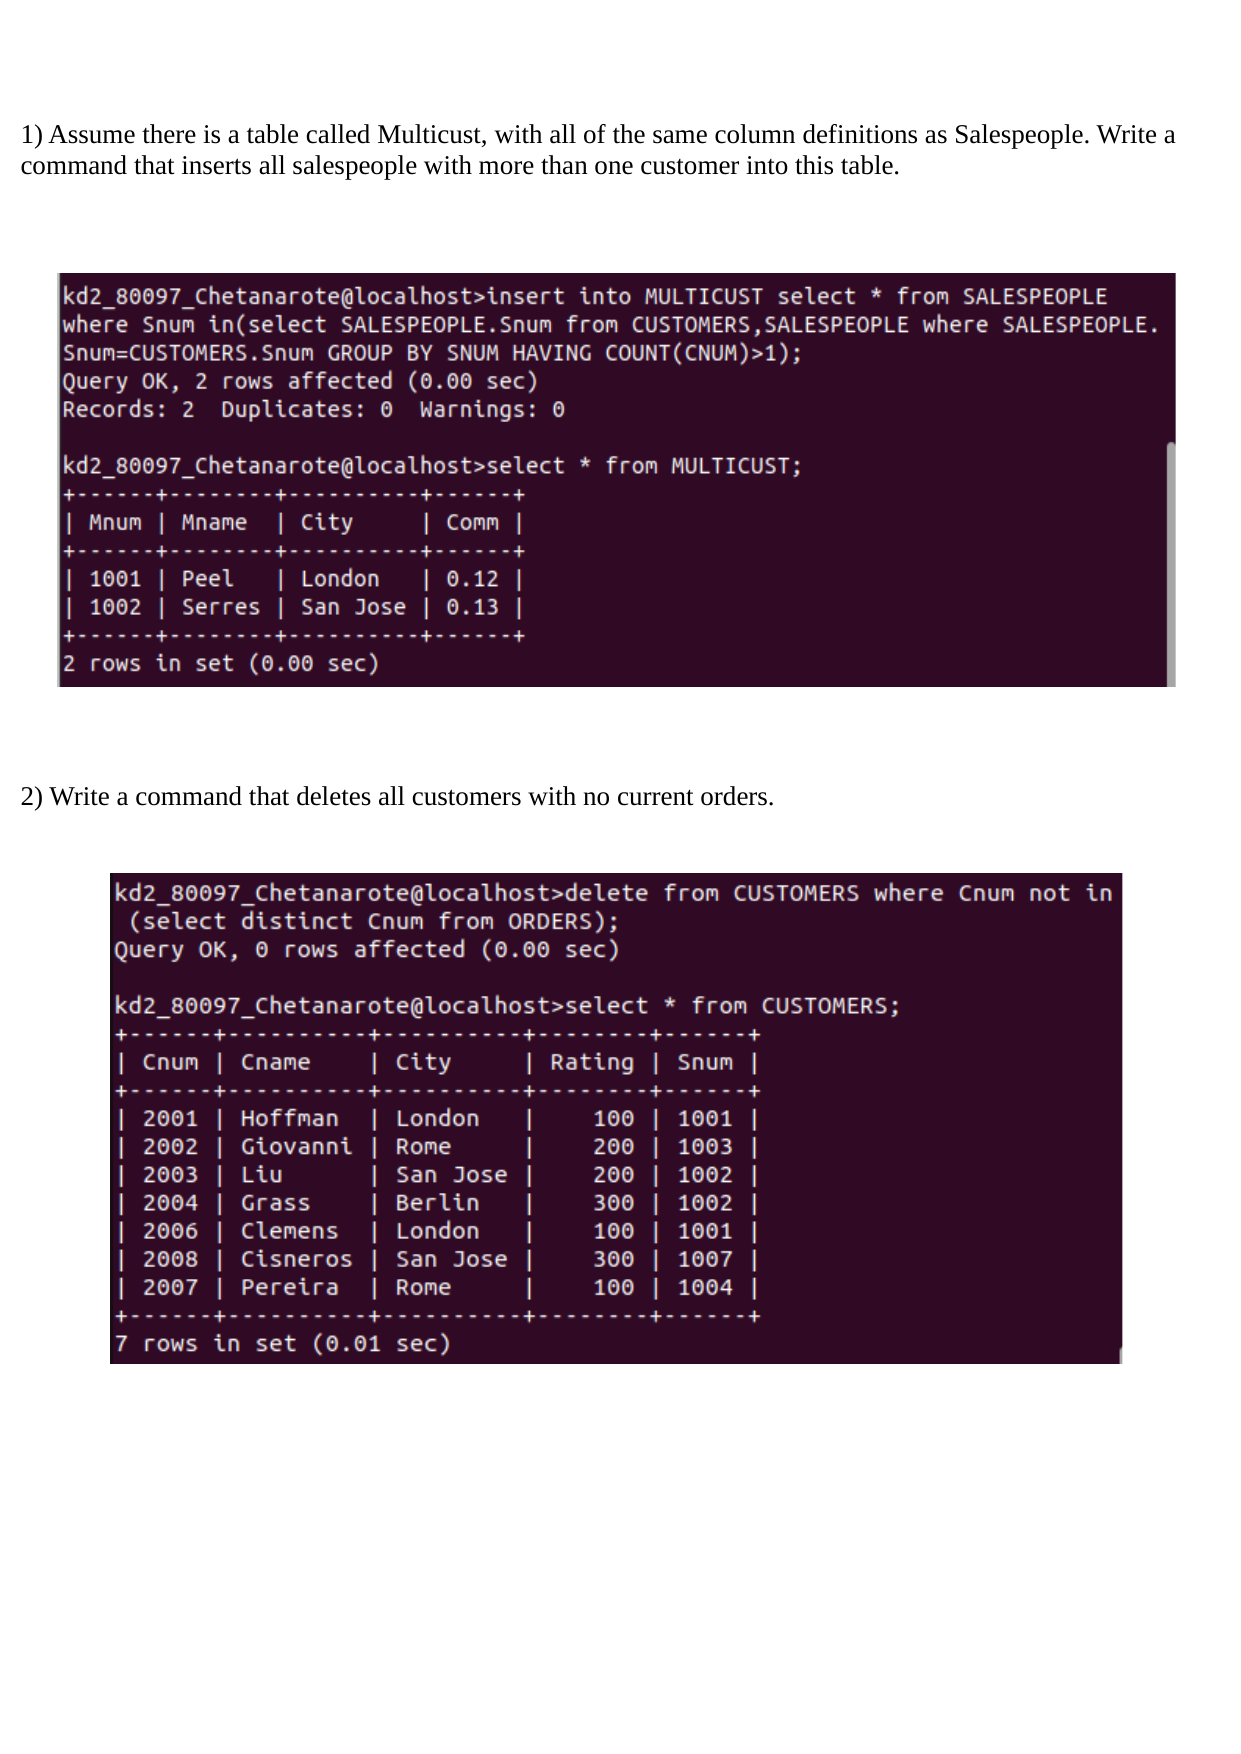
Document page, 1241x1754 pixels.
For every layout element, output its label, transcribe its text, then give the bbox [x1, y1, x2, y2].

text 1) Assume there is a table called Multicust, with all of the same column definitions as Salespeople. Write a command that inserts all salespeople with more than one customer into this table. [20, 118, 1212, 180]
text 2) Write a command that deletes all customers with no current orders. [20, 780, 1212, 811]
picture [57, 273, 1176, 687]
picture [110, 873, 1123, 1364]
